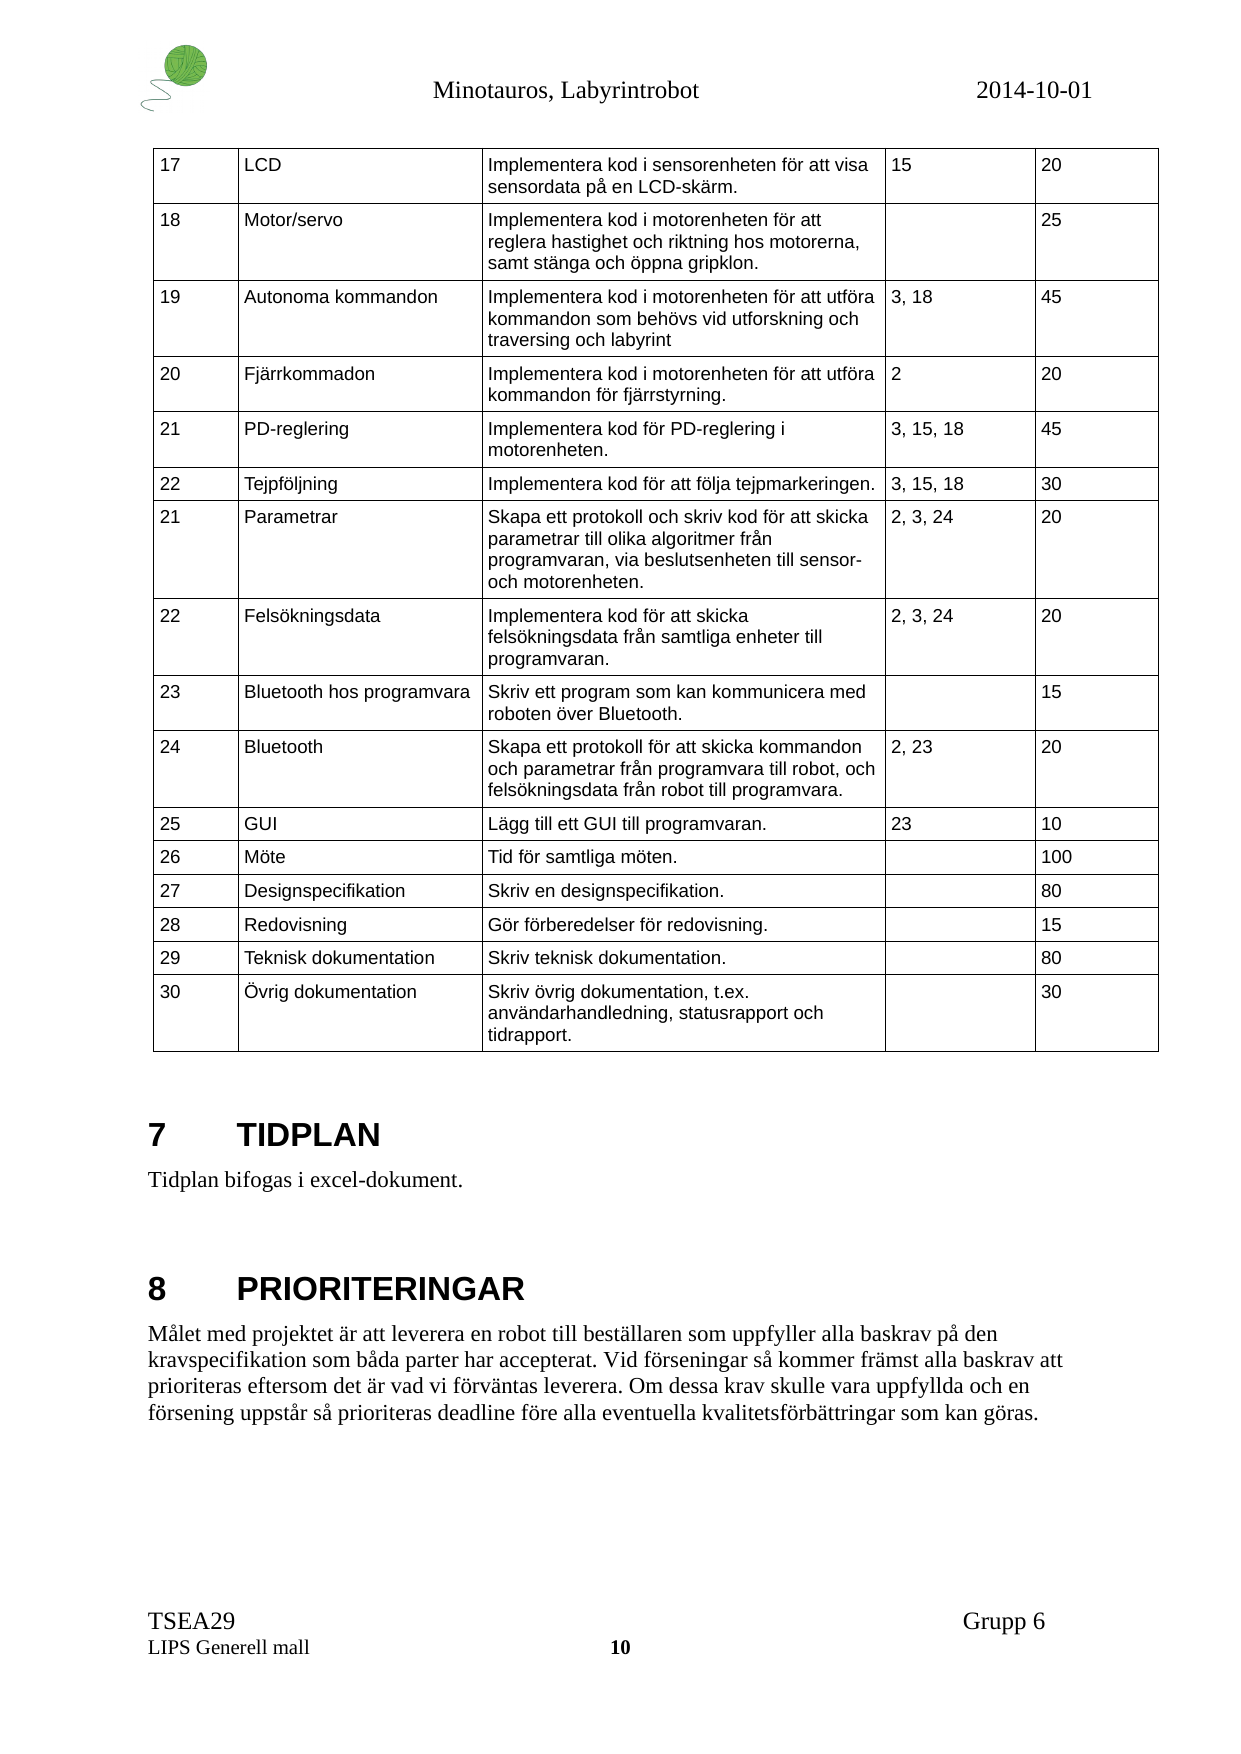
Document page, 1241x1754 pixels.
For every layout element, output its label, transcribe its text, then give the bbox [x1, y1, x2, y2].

table_cell 2, 23 [886, 731, 1035, 807]
table_cell [886, 204, 1035, 279]
table_cell LCD [239, 149, 482, 203]
table_cell 23 [154, 676, 238, 730]
table_cell Skapa ett protokoll för att skicka kommandon och parametrar från programvara till robot, och felsökningsdata från robot till programvara. [483, 731, 885, 807]
table_cell 2 [886, 357, 1035, 411]
table_cell GUI [239, 808, 482, 840]
table_cell Tid för samtliga möten. [483, 841, 885, 874]
table_cell Implementera kod i motorenheten för att utföra kommandon för fjärrstyrning. [483, 357, 885, 411]
table_cell 30 [154, 975, 238, 1051]
table_cell 15 [1036, 676, 1158, 730]
table_cell 20 [154, 357, 238, 411]
table_cell 2, 3, 24 [886, 501, 1035, 598]
table_cell Möte [239, 841, 482, 874]
table_cell 21 [154, 501, 238, 598]
table_cell Teknisk dokumentation [239, 942, 482, 974]
table_cell [886, 676, 1035, 730]
table_cell 17 [154, 149, 238, 203]
table_cell [886, 841, 1035, 874]
table_cell Implementera kod i motorenheten för att utföra kommandon som behövs vid utforskning och traversing och labyrint [483, 281, 885, 356]
table_cell 18 [154, 204, 238, 279]
table_cell Skriv övrig dokumentation, t.ex. användarhandledning, statusrapport och tidrapport. [483, 975, 885, 1051]
table_cell Implementera kod för PD-reglering i motorenheten. [483, 412, 885, 466]
table_cell 27 [154, 875, 238, 907]
table_cell 30 [1036, 468, 1158, 500]
table_cell Motor/servo [239, 204, 482, 279]
table_cell 3, 15, 18 [886, 412, 1035, 466]
table_cell 3, 18 [886, 281, 1035, 356]
table_cell Implementera kod för att följa tejpmarkeringen. [483, 468, 885, 500]
table_cell [886, 908, 1035, 941]
table_cell 24 [154, 731, 238, 807]
table_cell 20 [1036, 501, 1158, 598]
table_cell 30 [1036, 975, 1158, 1051]
table_cell Skapa ett protokoll och skriv kod för att skicka parametrar till olika algoritmer från programvaran, via beslutsenheten till sensor- och motorenheten. [483, 501, 885, 598]
table_cell 45 [1036, 412, 1158, 466]
table_cell Implementera kod i sensorenheten för att visa sensordata på en LCD-skärm. [483, 149, 885, 203]
table_cell Autonoma kommandon [239, 281, 482, 356]
table_cell 20 [1036, 599, 1158, 675]
text Tidplan bifogas i excel-dokument. [148, 1166, 1092, 1193]
table_cell 29 [154, 942, 238, 974]
table_cell [886, 875, 1035, 907]
table_cell Implementera kod i motorenheten för att reglera hastighet och riktning hos motorerna, samt stänga och öppna gripklon. [483, 204, 885, 279]
table_cell 22 [154, 599, 238, 675]
table_cell 15 [1036, 908, 1158, 941]
table_cell 20 [1036, 731, 1158, 807]
subtitle Prioriteringar [148, 1269, 1092, 1307]
table_cell 80 [1036, 942, 1158, 974]
table_cell Lägg till ett GUI till programvaran. [483, 808, 885, 840]
table_cell 26 [154, 841, 238, 874]
table_cell [886, 942, 1035, 974]
table_cell Redovisning [239, 908, 482, 941]
table_cell 25 [154, 808, 238, 840]
table_cell Bluetooth hos programvara [239, 676, 482, 730]
table_cell Övrig dokumentation [239, 975, 482, 1051]
table_cell Skriv en designspecifikation. [483, 875, 885, 907]
subtitle Tidplan [148, 1115, 1092, 1154]
table_cell 100 [1036, 841, 1158, 874]
table_cell 80 [1036, 875, 1158, 907]
table_cell 28 [154, 908, 238, 941]
table_cell 20 [1036, 149, 1158, 203]
table_cell 21 [154, 412, 238, 466]
table_cell Bluetooth [239, 731, 482, 807]
table_cell Fjärrkommadon [239, 357, 482, 411]
table_cell Skriv ett program som kan kommunicera med roboten över Bluetooth. [483, 676, 885, 730]
table_cell [886, 975, 1035, 1051]
table_cell 23 [886, 808, 1035, 840]
table_cell 20 [1036, 357, 1158, 411]
table_cell Designspecifikation [239, 875, 482, 907]
table_cell Tejpföljning [239, 468, 482, 500]
table_cell 3, 15, 18 [886, 468, 1035, 500]
table_cell Felsökningsdata [239, 599, 482, 675]
table_cell 25 [1036, 204, 1158, 279]
table_cell 19 [154, 281, 238, 356]
table_cell Skriv teknisk dokumentation. [483, 942, 885, 974]
table_cell PD-reglering [239, 412, 482, 466]
table_cell Implementera kod för att skicka felsökningsdata från samtliga enheter till programvaran. [483, 599, 885, 675]
table_cell 2, 3, 24 [886, 599, 1035, 675]
table_cell 15 [886, 149, 1035, 203]
table_cell 45 [1036, 281, 1158, 356]
table_cell 10 [1036, 808, 1158, 840]
table_cell Gör förberedelser för redovisning. [483, 908, 885, 941]
text Målet med projektet är att leverera en robot till beställaren som uppfyller alla baskrav på den kravspecifikation som båda parter har accepterat. Vid förseningar så kommer främst alla baskrav att prioriteras eftersom det är vad vi förväntas leverera. Om dessa krav skulle vara uppfyllda och en försening uppstår så prioriteras deadline före alla eventuella kvalitetsförbättringar som kan göras. [148, 1320, 1092, 1425]
table_cell Parametrar [239, 501, 482, 598]
table_cell 22 [154, 468, 238, 500]
